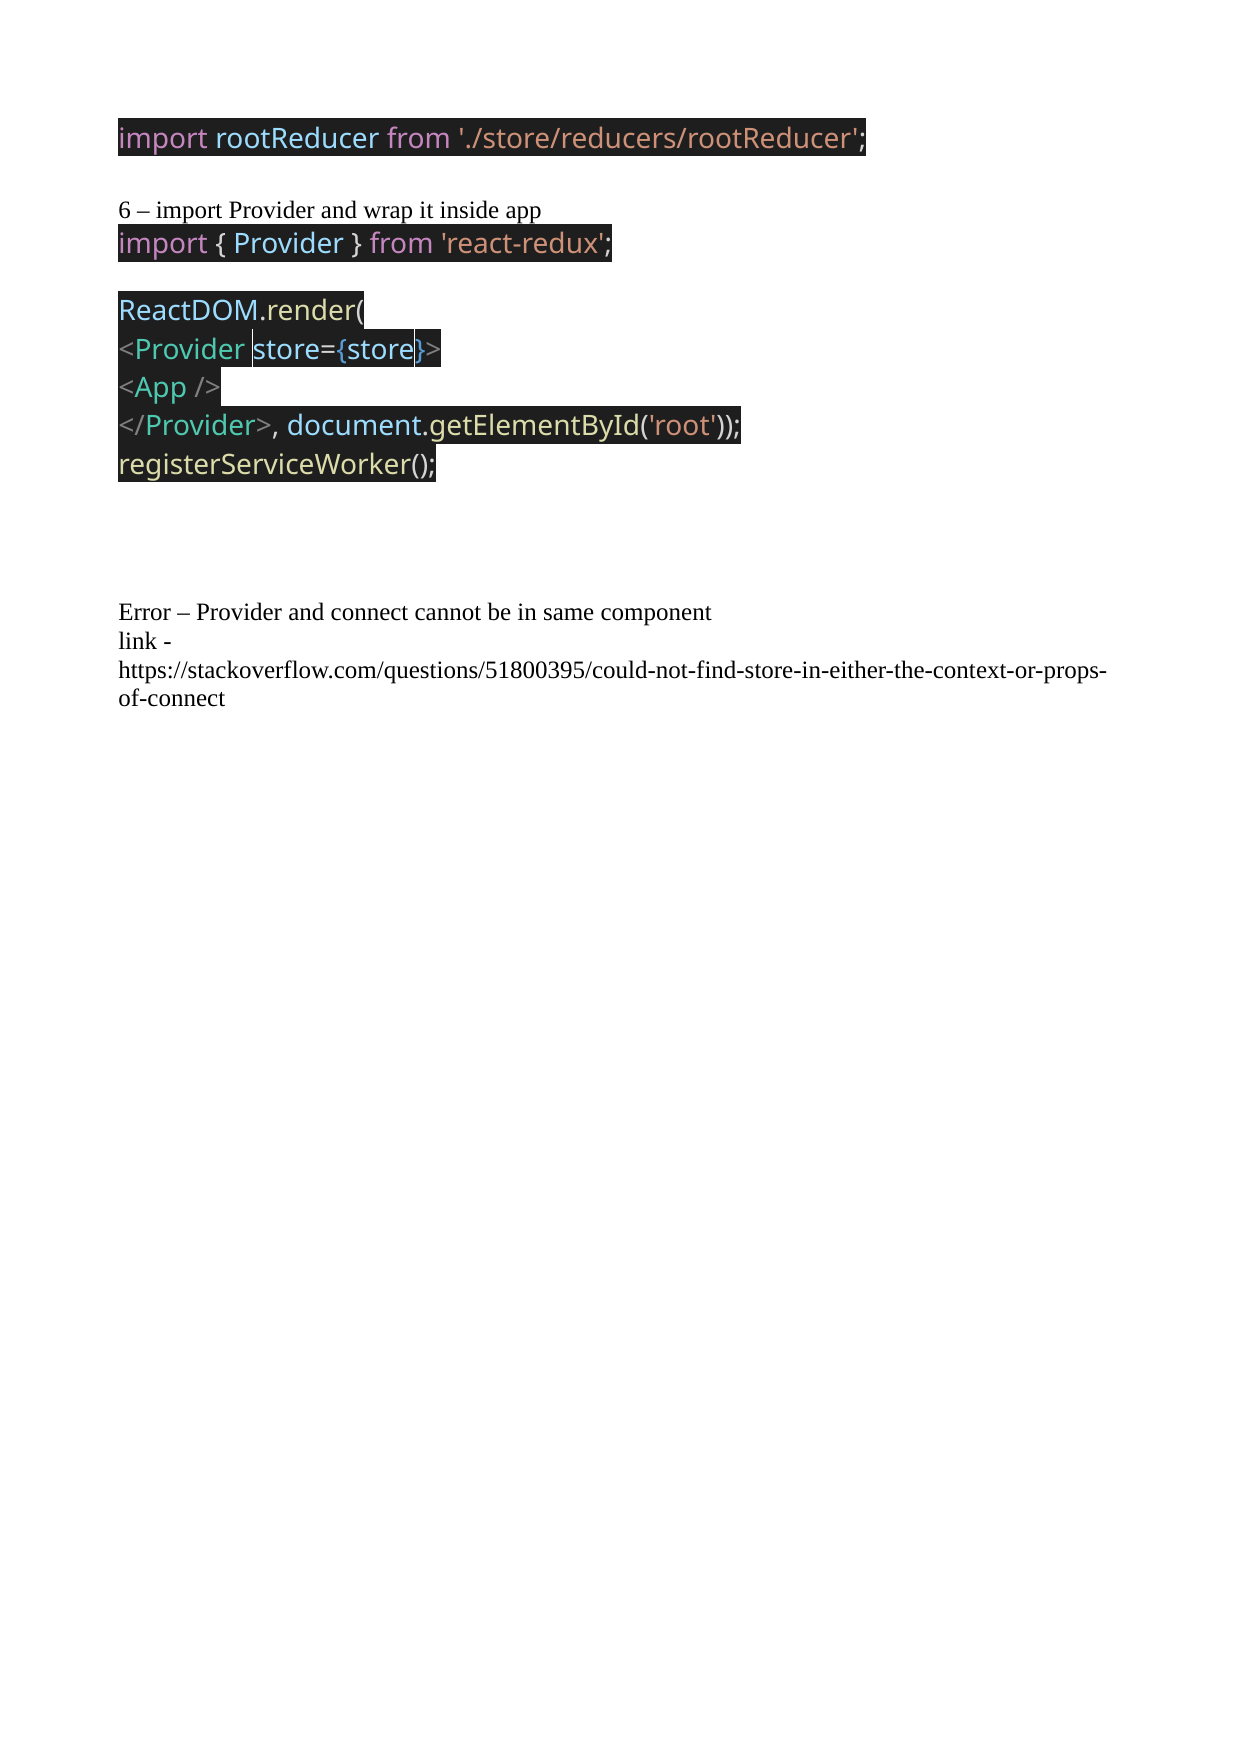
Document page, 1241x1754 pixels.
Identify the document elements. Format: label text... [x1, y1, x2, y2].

text link - [118, 626, 1122, 655]
text https://stackoverflow.com/questions/51800395/could-not-find-store-in-either-the-context-or-props-of-connect [118, 655, 1122, 712]
text import { Provider } from 'react-redux'; [118, 223, 1122, 262]
text import rootReducer from './store/reducers/rootReducer'; [118, 118, 1122, 156]
text <App /> [118, 367, 1122, 406]
text ReactDOM.render( [118, 291, 1122, 329]
text 6 – import Provider and wrap it inside app [118, 195, 1122, 223]
text <Provider store={store}> [118, 329, 1122, 367]
text Error – Provider and connect cannot be in same component [118, 597, 1122, 626]
text </Provider>, document.getElementById('root')); [118, 406, 1122, 444]
text registerServiceWorker(); [118, 444, 1122, 482]
